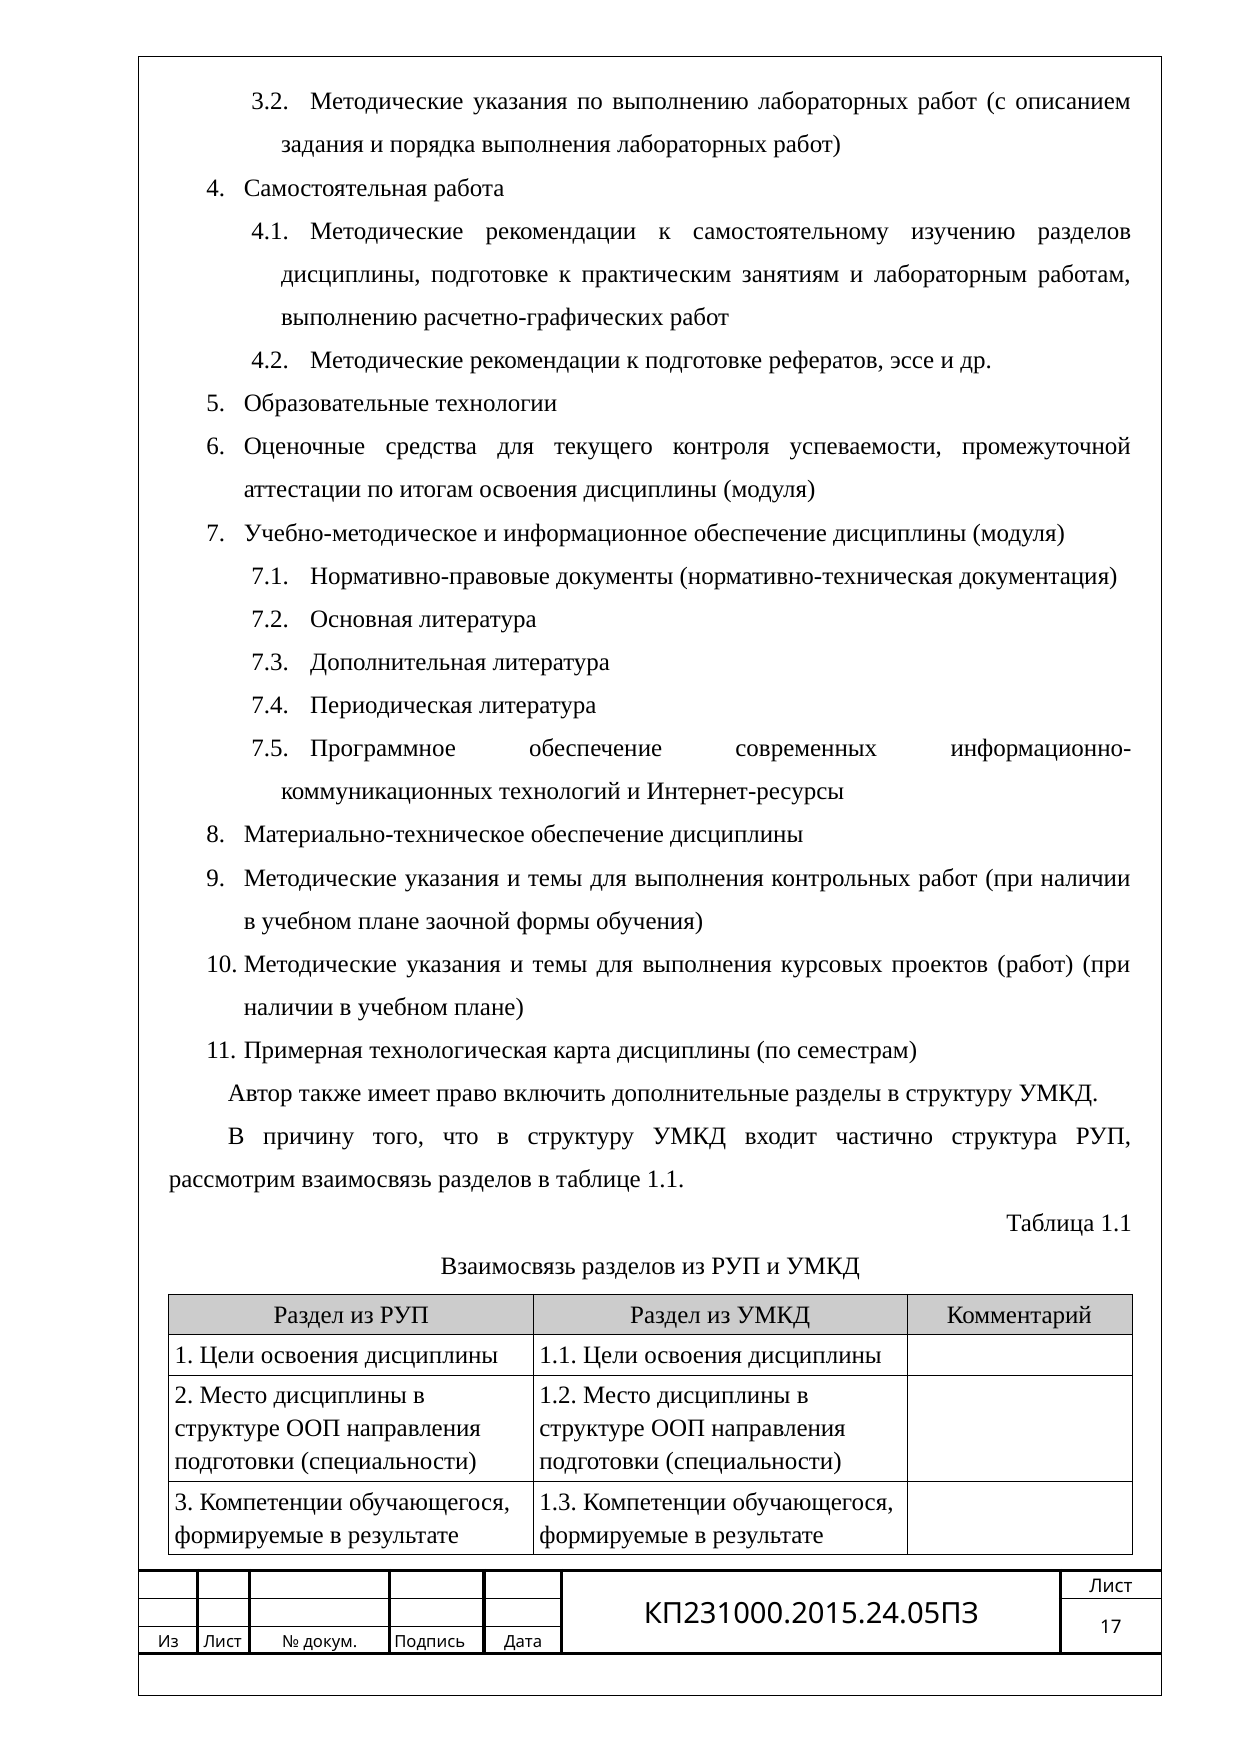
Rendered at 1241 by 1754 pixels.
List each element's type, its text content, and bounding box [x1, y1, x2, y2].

list Методические указания и темы для выполнения контрольных работ (при наличии в учебном плане заочной формы обучения) [206, 863, 1132, 934]
list Учебно-методическое и информационное обеспечение дисциплины (модуля) [206, 518, 1132, 546]
table_header Раздел из УМКД [534, 1295, 907, 1334]
list Методические рекомендации к самостоятельному изучению разделов дисциплины, подготовке к практическим занятиям и лабораторным работам, выполнению расчетно-графических работ [251, 216, 1132, 331]
table_cell [908, 1482, 1132, 1554]
table_cell 1.2. Место дисциплины в структуре ООП направления подготовки (специальности) [534, 1376, 907, 1481]
table_cell [908, 1335, 1132, 1374]
table_header Раздел из РУП [169, 1295, 533, 1334]
table_cell 1.1. Цели освоения дисциплины [534, 1335, 907, 1374]
list Программное обеспечение современных информационно-коммуникационных технологий и Интернет-ресурсы [251, 733, 1132, 805]
text Таблица 1.1 [168, 1208, 1132, 1236]
table_cell 1. Цели освоения дисциплины [169, 1335, 533, 1374]
list Дополнительная литература [251, 647, 1132, 676]
list Образовательные технологии [206, 388, 1132, 417]
list Материально-техническое обеспечение дисциплины [206, 819, 1132, 848]
list Самостоятельная работа [206, 173, 1132, 201]
list Методические указания по выполнению лабораторных работ (с описанием задания и порядка выполнения лабораторных работ) [251, 86, 1132, 158]
list Периодическая литература [251, 690, 1132, 719]
table_cell 3. Компетенции обучающегося, формируемые в результате [169, 1482, 533, 1554]
list Основная литература [251, 604, 1132, 633]
text В причину того, что в структуру УМКД входит частично структура РУП, рассмотрим взаимосвязь разделов в таблице 1.1. [168, 1121, 1132, 1193]
list Методические рекомендации к подготовке рефератов, эссе и др. [251, 345, 1132, 374]
table_header Комментарий [908, 1295, 1132, 1334]
list Примерная технологическая карта дисциплины (по семестрам) [206, 1035, 1132, 1064]
table_cell 1.3. Компетенции обучающегося, формируемые в результате [534, 1482, 907, 1554]
table_cell [908, 1376, 1132, 1481]
list Оценочные средства для текущего контроля успеваемости, промежуточной аттестации по итогам освоения дисциплины (модуля) [206, 431, 1132, 503]
table_cell 2. Место дисциплины в структуре ООП направления подготовки (специальности) [169, 1376, 533, 1481]
list Нормативно-правовые документы (нормативно-техническая документация) [251, 561, 1132, 589]
text Взаимосвязь разделов из РУП и УМКД [168, 1251, 1132, 1279]
list Методические указания и темы для выполнения курсовых проектов (работ) (при наличии в учебном плане) [206, 949, 1132, 1021]
text Автор также имеет право включить дополнительные разделы в структуру УМКД. [168, 1078, 1132, 1107]
